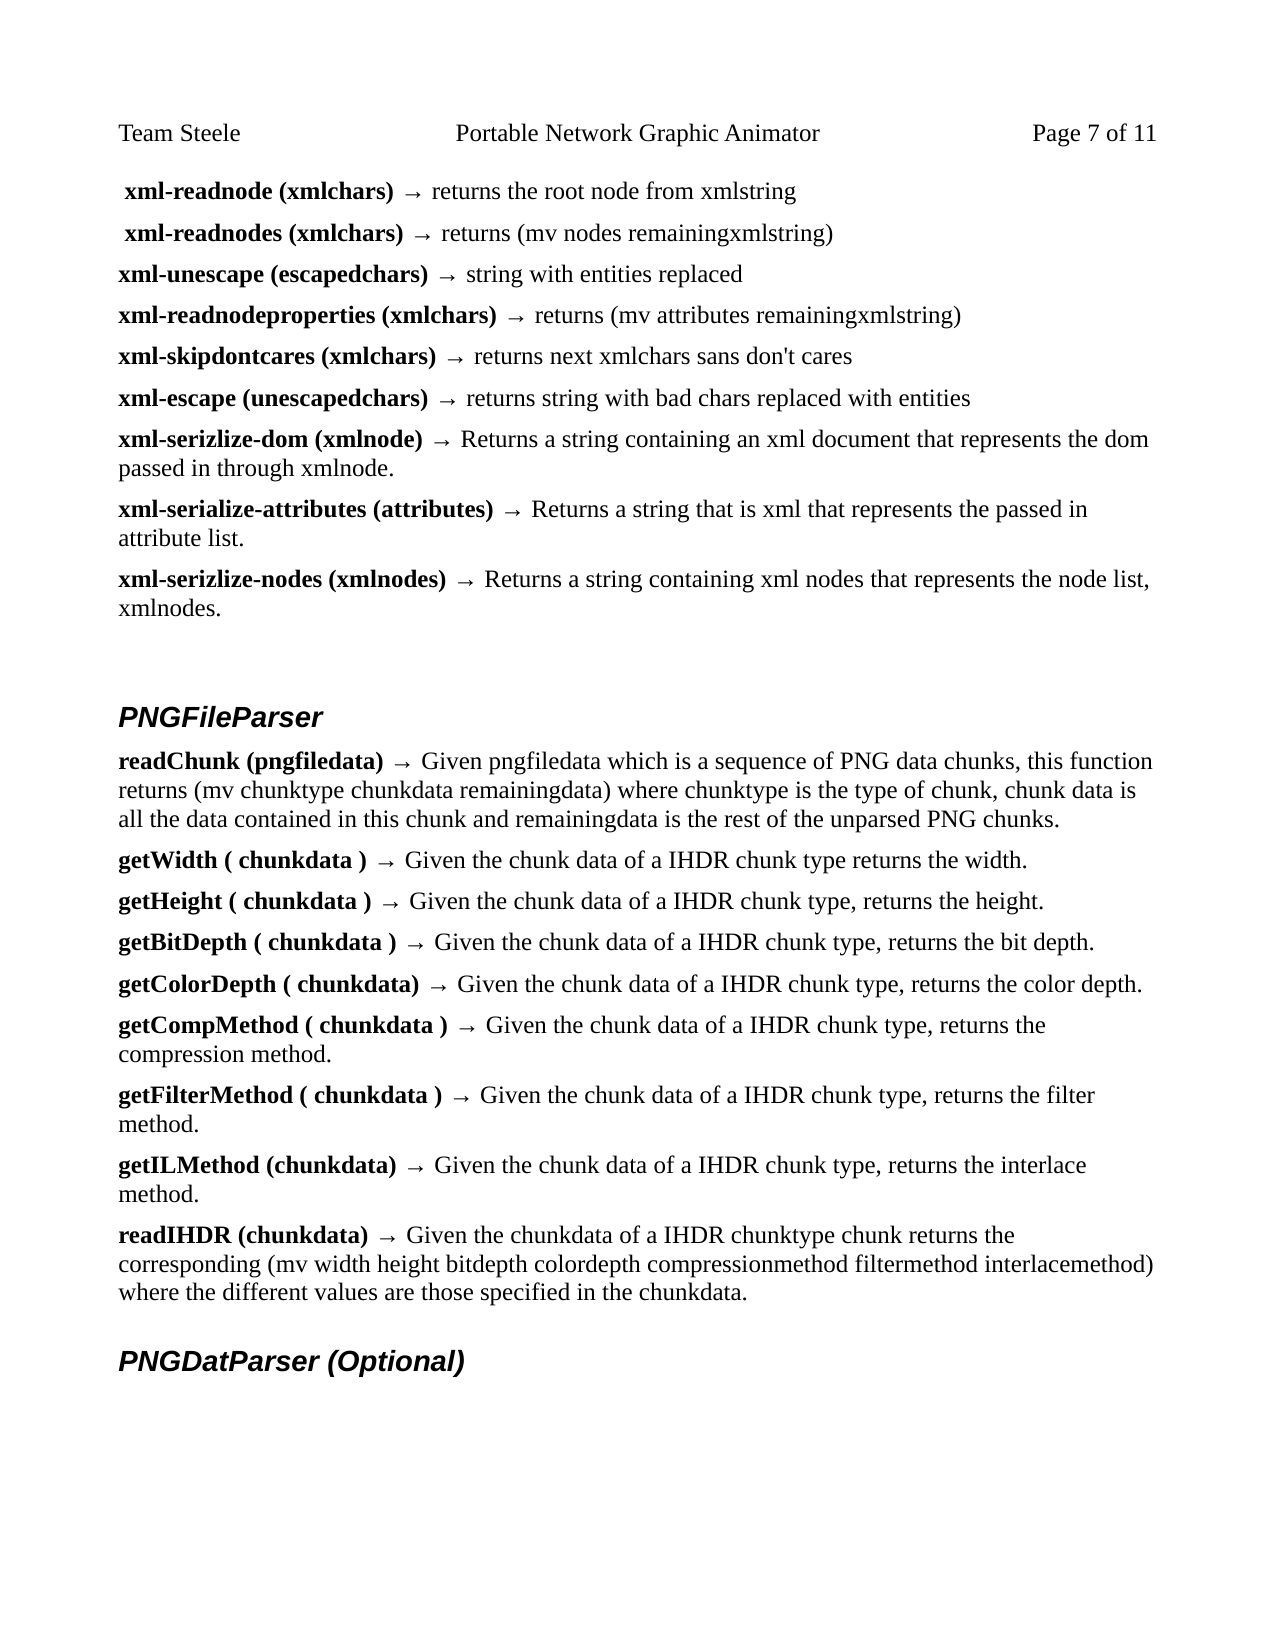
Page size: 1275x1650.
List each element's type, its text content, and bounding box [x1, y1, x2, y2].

text getWidth ( chunkdata ) → Given the chunk data of a IHDR chunk type returns the width. [118, 845, 1157, 874]
text xml-readnodeproperties (xmlchars) → returns (mv attributes remainingxmlstring) [118, 300, 1157, 329]
text readChunk (pngfiledata) → Given pngfiledata which is a sequence of PNG data chunks, this function returns (mv chunktype chunkdata remainingdata) where chunktype is the type of chunk, chunk data is all the data contained in this chunk and remainingdata is the rest of the unparsed PNG chunks. [118, 746, 1157, 832]
text readIHDR (chunkdata) → Given the chunkdata of a IHDR chunktype chunk returns the corresponding (mv width height bitdepth colordepth compressionmethod filtermethod interlacemethod) where the different values are those specified in the chunkdata. [118, 1220, 1157, 1306]
text xml-readnode (xmlchars) → returns the root node from xmlstring [118, 176, 1157, 205]
text getBitDepth ( chunkdata ) → Given the chunk data of a IHDR chunk type, returns the bit depth. [118, 927, 1157, 956]
text getILMethod (chunkdata) → Given the chunk data of a IHDR chunk type, returns the interlace method. [118, 1150, 1157, 1207]
text getHeight ( chunkdata ) → Given the chunk data of a IHDR chunk type, returns the height. [118, 886, 1157, 915]
text xml-readnodes (xmlchars) → returns (mv nodes remainingxmlstring) [118, 218, 1157, 246]
text xml-serizlize-nodes (xmlnodes) → Returns a string containing xml nodes that represents the node list, xmlnodes. [118, 564, 1157, 621]
text getCompMethod ( chunkdata ) → Given the chunk data of a IHDR chunk type, returns the compression method. [118, 1010, 1157, 1067]
text xml-escape (unescapedchars) → returns string with bad chars replaced with entities [118, 383, 1157, 411]
text getFilterMethod ( chunkdata ) → Given the chunk data of a IHDR chunk type, returns the filter method. [118, 1080, 1157, 1137]
text xml-serialize-attributes (attributes) → Returns a string that is xml that represents the passed in attribute list. [118, 494, 1157, 551]
text xml-serizlize-dom (xmlnode) → Returns a string containing an xml document that represents the dom passed in through xmlnode. [118, 424, 1157, 481]
text xml-unescape (escapedchars) → string with entities replaced [118, 259, 1157, 288]
text xml-skipdontcares (xmlchars) → returns next xmlchars sans don't cares [118, 341, 1157, 370]
text getColorDepth ( chunkdata) → Given the chunk data of a IHDR chunk type, returns the color depth. [118, 969, 1157, 997]
subtitle PNGFileParser [118, 700, 1157, 734]
subtitle PNGDatParser (Optional) [118, 1344, 1157, 1377]
